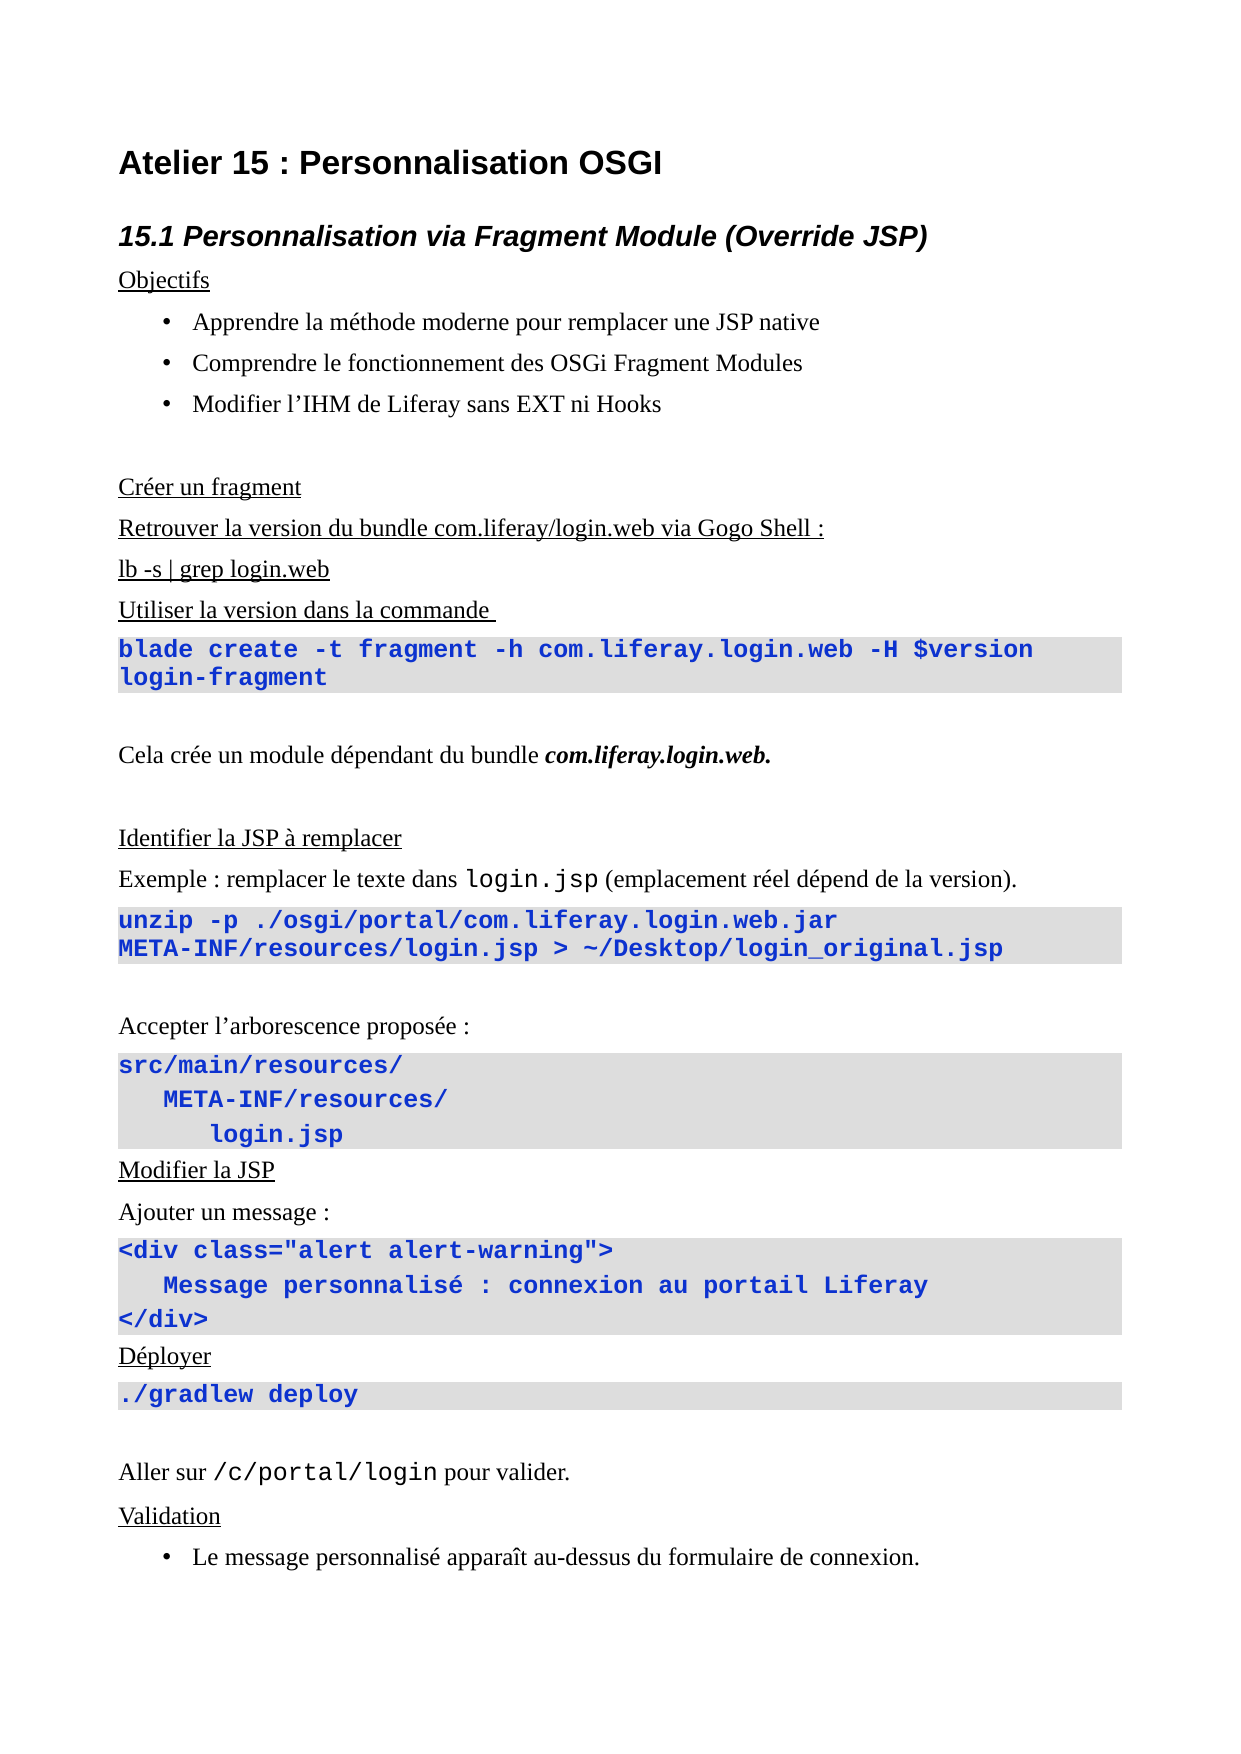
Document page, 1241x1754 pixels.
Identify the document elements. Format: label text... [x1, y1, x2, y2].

text Cela crée un module dépendant du bundle com.liferay.login.web. [118, 740, 1122, 769]
list Comprendre le fonctionnement des OSGi Fragment Modules [162, 348, 1122, 377]
text login.jsp [343, 1121, 1122, 1149]
subtitle 15.1 Personnalisation via Fragment Module (Override JSP) [118, 219, 1122, 253]
text src/main/resources/ [403, 1053, 1122, 1081]
text Aller sur /c/portal/login pour valider. [118, 1457, 1122, 1488]
text Message personnalisé : connexion au portail Liferay [928, 1272, 1122, 1301]
text Déployer [118, 1341, 1122, 1369]
text unzip -p ./osgi/portal/com.liferay.login.web.jar META-INF/resources/login.jsp > ~/Desktop/login_original.jsp [118, 907, 1122, 964]
text Validation [118, 1501, 1122, 1529]
list Le message personnalisé apparaît au-dessus du formulaire de connexion. [162, 1542, 1122, 1571]
text Ajouter un message : [118, 1197, 1122, 1225]
list Modifier l’IHM de Liferay sans EXT ni Hooks [162, 389, 1122, 418]
text ./gradlew deploy [358, 1382, 1122, 1410]
text Accepter l’arborescence proposée : [118, 1011, 1122, 1040]
text </div> [208, 1306, 1122, 1335]
text META-INF/resources/ [448, 1087, 1122, 1115]
text Objectifs [118, 265, 1122, 294]
text Utiliser la version dans la commande [118, 595, 1122, 624]
subtitle Atelier 15 : Personnalisation OSGI [118, 143, 1122, 182]
text Identifier la JSP à remplacer [118, 823, 1122, 852]
text Créer un fragment [118, 472, 1122, 500]
text Exemple : remplacer le texte dans login.jsp (emplacement réel dépend de la version). [118, 864, 1122, 895]
text blade create -t fragment -h com.liferay.login.web -H $version login-fragment [328, 637, 1122, 693]
text Modifier la JSP [118, 1155, 1122, 1184]
text Retrouver la version du bundle com.liferay/login.web via Gogo Shell : [118, 513, 1122, 542]
text <div class="alert alert-warning"> [613, 1238, 1122, 1266]
text lb -s | grep login.web [118, 554, 1122, 583]
list Apprendre la méthode moderne pour remplacer une JSP native [162, 307, 1122, 335]
